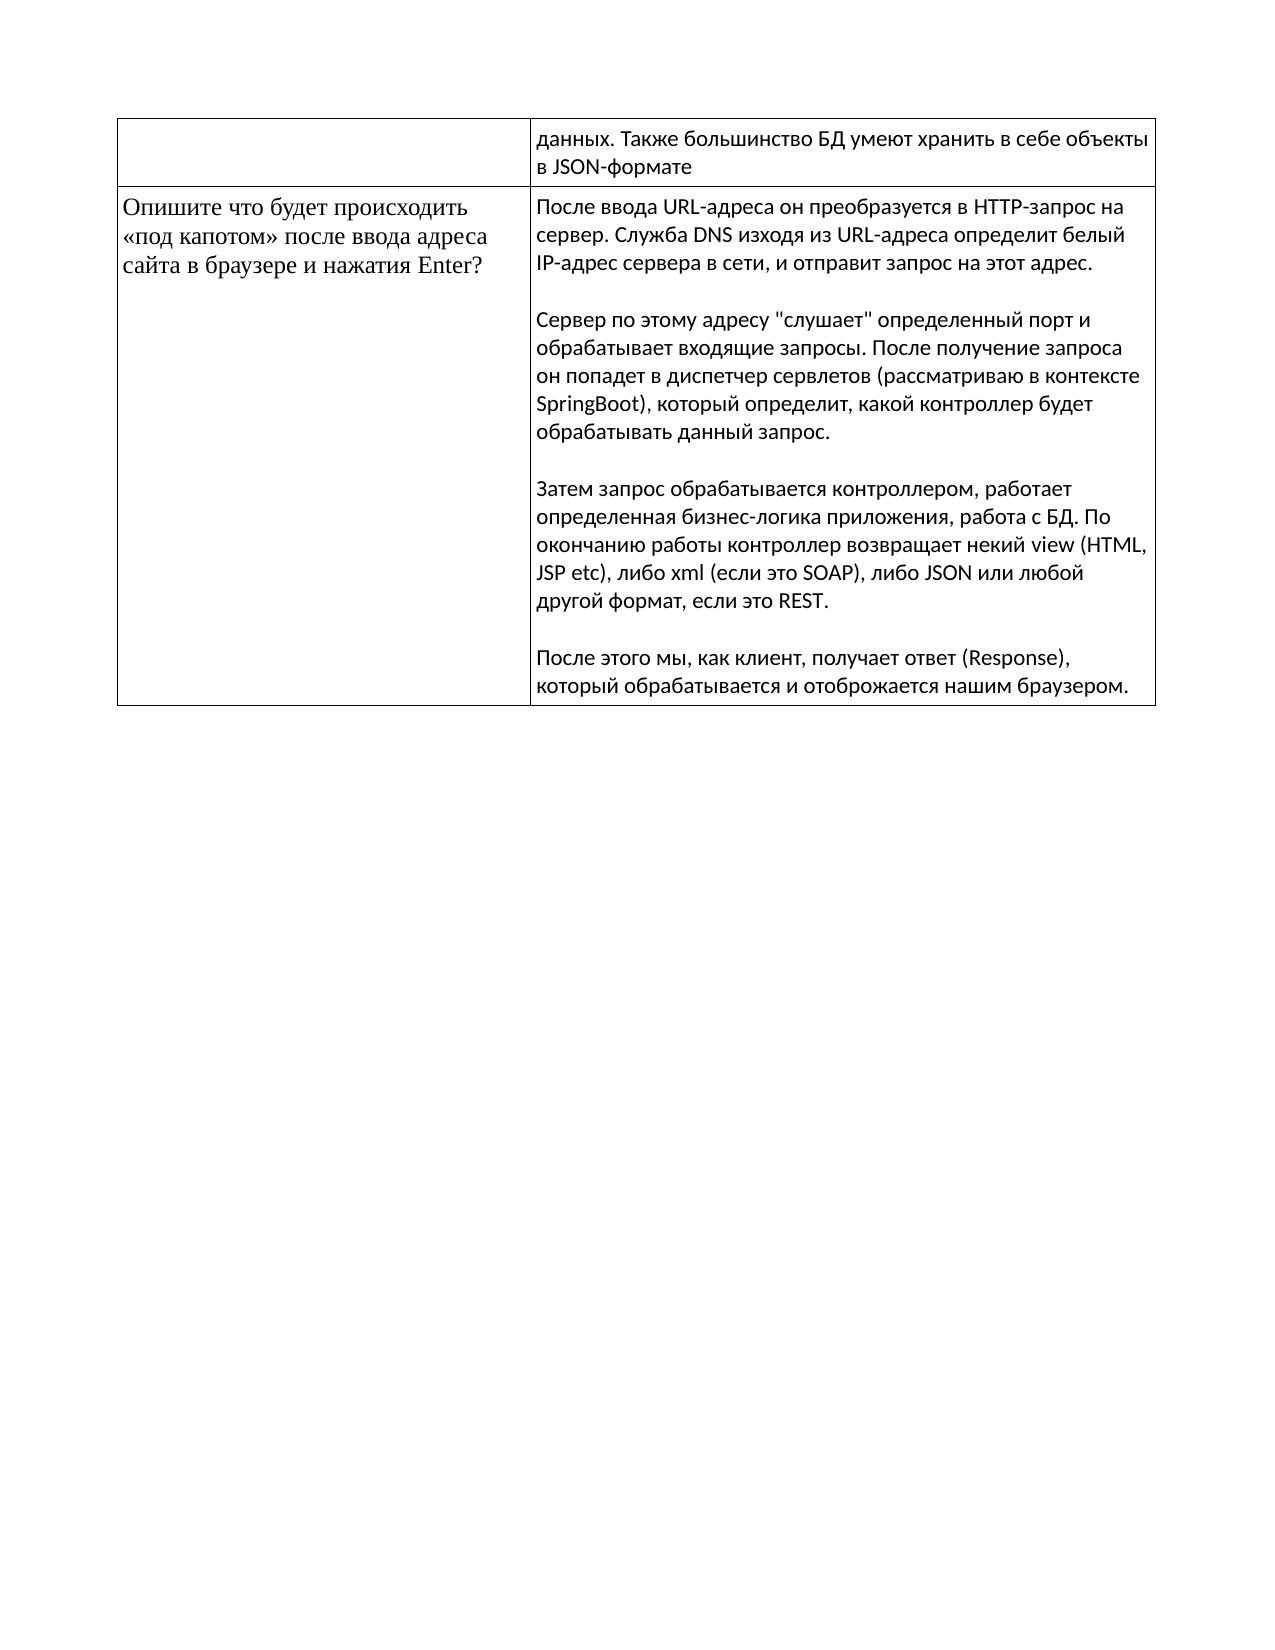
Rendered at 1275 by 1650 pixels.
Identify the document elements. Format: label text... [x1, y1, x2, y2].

table_cell После ввода URL-адреса он преобразуется в HTTP-запрос на сервер. Служба DNS изходя из URL-адреса определит белый IP-адрес сервера в сети, и отправит запрос на этот адрес. Сервер по этому адресу "слушает" определенный порт и обрабатывает входящие запросы. После получение запроса он попадет в диспетчер сервлетов (рассматриваю в контексте SpringBoot), который определит, какой контроллер будет обрабатывать данный запрос. Затем запрос обрабатывается контроллером, работает определенная бизнес-логика приложения, работа с БД. По окончанию работы контроллер возвращает некий view (HTML, JSP etc), либо xml (если это SOAP), либо JSON или любой другой формат, если это REST. После этого мы, как клиент, получает ответ (Response), который обрабатывается и отоброжается нашим браузером. [531, 187, 1155, 705]
table_cell Опишите что будет происходить «под капотом» после ввода адреса сайта в браузере и нажатия Enter? [118, 187, 530, 705]
table_cell [118, 119, 530, 186]
table_cell данных. Также большинство БД умеют хранить в себе объекты в JSON-формате [531, 119, 1155, 186]
